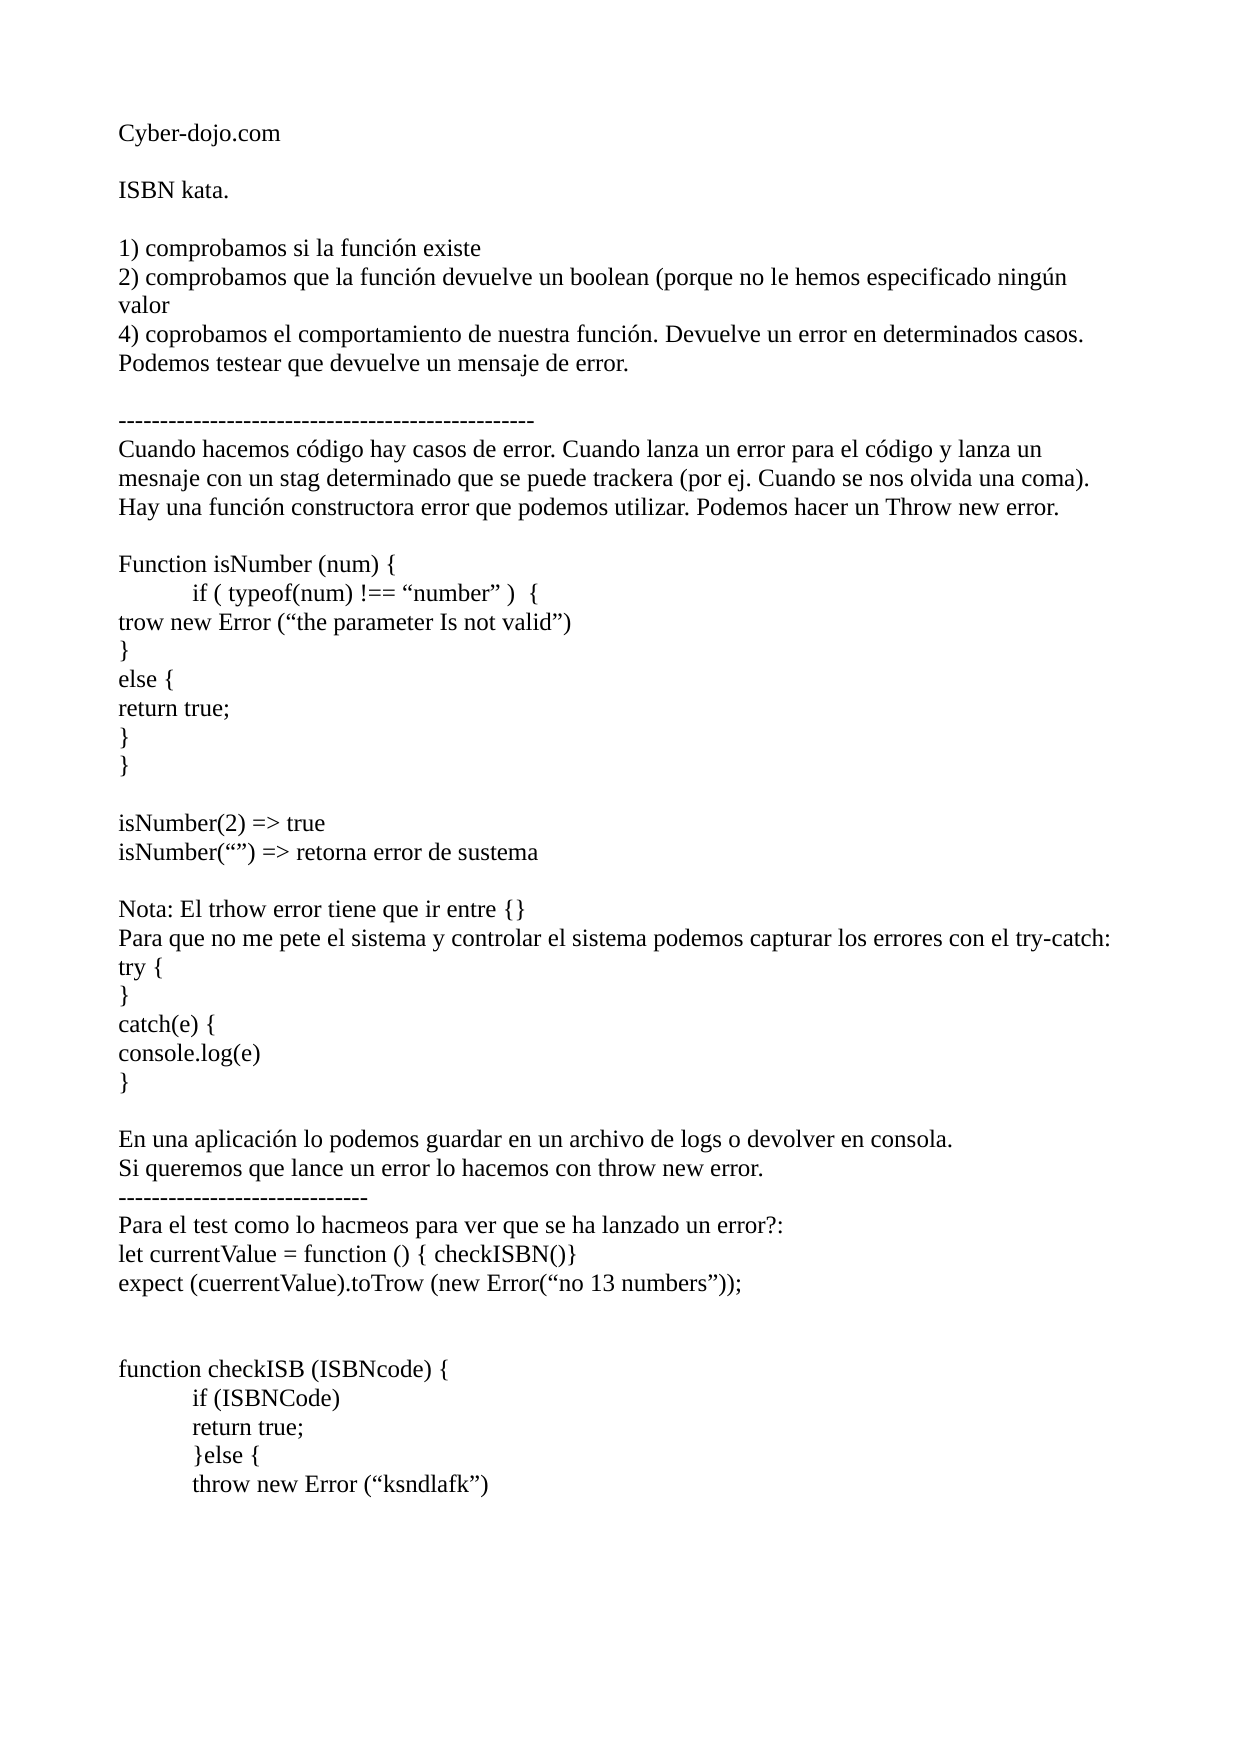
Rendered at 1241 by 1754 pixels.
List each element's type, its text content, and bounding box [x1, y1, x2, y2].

text if ( typeof(num) !== “number” ) { [118, 578, 1122, 607]
text isNumber(“”) => retorna error de sustema [118, 837, 1122, 866]
text return true; [118, 693, 1122, 722]
text En una aplicación lo podemos guardar en un archivo de logs o devolver en consola. [118, 1124, 1122, 1153]
text trow new Error (“the parameter Is not valid”) [118, 607, 1122, 636]
text throw new Error (“ksndlafk”) [118, 1469, 1122, 1498]
text Para que no me pete el sistema y controlar el sistema podemos capturar los errores con el try-catch: [118, 923, 1122, 952]
text ISBN kata. [118, 176, 1122, 204]
text else { [118, 664, 1122, 693]
text 4) coprobamos el comportamiento de nuestra función. Devuelve un error en determinados casos. Podemos testear que devuelve un mensaje de error. [118, 319, 1122, 377]
text Para el test como lo hacmeos para ver que se ha lanzado un error?: [118, 1211, 1122, 1239]
text return true; [118, 1412, 1122, 1441]
text Hay una función constructora error que podemos utilizar. Podemos hacer un Throw new error. [118, 492, 1122, 521]
text Function isNumber (num) { [118, 549, 1122, 578]
text Cuando hacemos código hay casos de error. Cuando lanza un error para el código y lanza un mesnaje con un stag determinado que se puede trackera (por ej. Cuando se nos olvida una coma). [118, 434, 1122, 492]
text } [118, 636, 1122, 664]
text Nota: El trhow error tiene que ir entre {} [118, 894, 1122, 923]
text console.log(e) [118, 1038, 1122, 1067]
text 2) comprobamos que la función devuelve un boolean (porque no le hemos especificado ningún valor [118, 262, 1122, 319]
text } [118, 722, 1122, 751]
text ------------------------------ [118, 1182, 1122, 1211]
text }else { [118, 1441, 1122, 1469]
text catch(e) { [118, 1009, 1122, 1038]
text } [118, 981, 1122, 1009]
text Si queremos que lance un error lo hacemos con throw new error. [118, 1153, 1122, 1182]
text 1) comprobamos si la función existe [118, 233, 1122, 262]
text Cyber-dojo.com [118, 118, 1122, 147]
text try { [118, 952, 1122, 981]
text } [118, 1067, 1122, 1096]
text expect (cuerrentValue).toTrow (new Error(“no 13 numbers”)); [118, 1268, 1122, 1297]
text } [118, 751, 1122, 779]
text -------------------------------------------------- [118, 406, 1122, 434]
text isNumber(2) => true [118, 808, 1122, 837]
text if (ISBNCode) [118, 1383, 1122, 1412]
text function checkISB (ISBNcode) { [118, 1354, 1122, 1383]
text let currentValue = function () { checkISBN()} [118, 1239, 1122, 1268]
